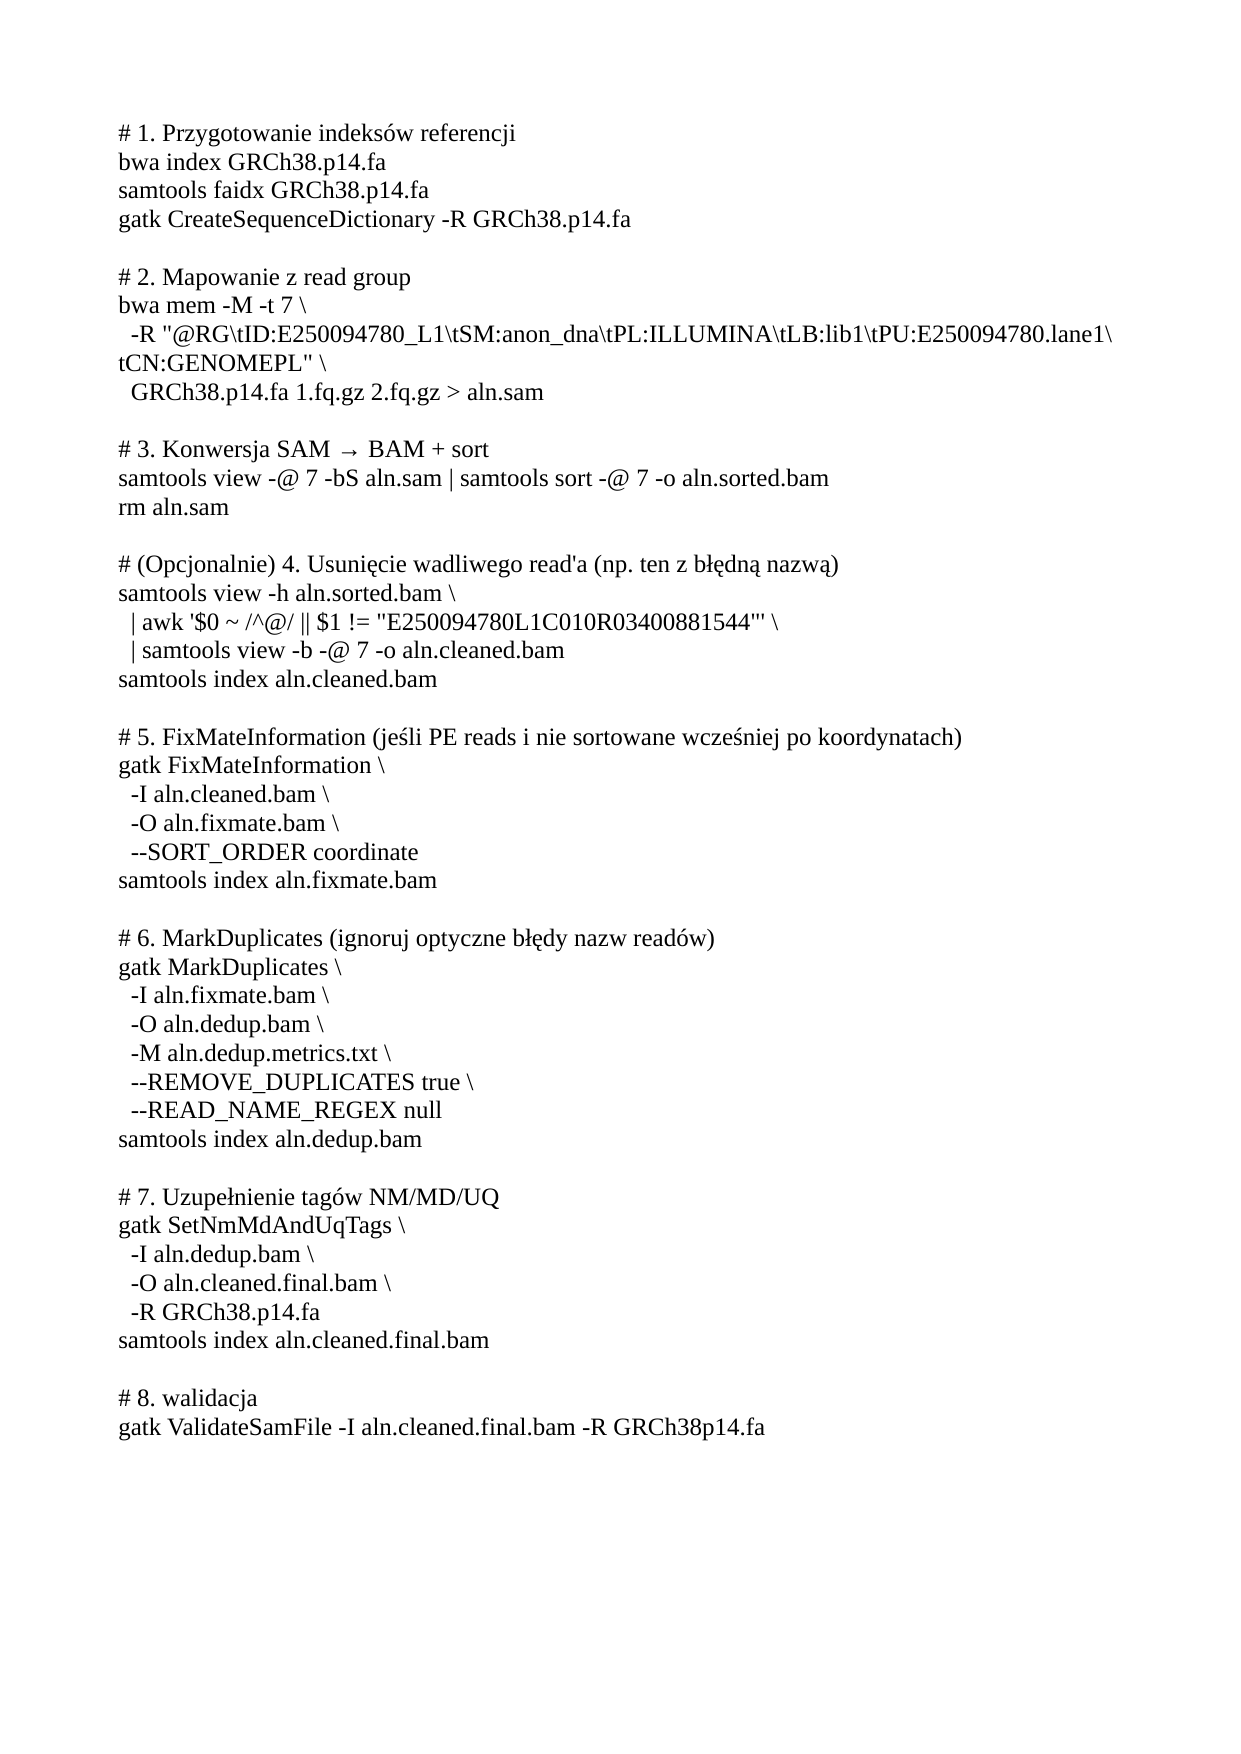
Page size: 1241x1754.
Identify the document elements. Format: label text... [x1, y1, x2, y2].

text --SORT_ORDER coordinate [118, 837, 1122, 866]
text # 6. MarkDuplicates (ignoruj optyczne błędy nazw readów) [118, 923, 1122, 952]
text | samtools view -b -@ 7 -o aln.cleaned.bam [118, 636, 1122, 664]
text # 2. Mapowanie z read group [118, 262, 1122, 291]
text # 7. Uzupełnienie tagów NM/MD/UQ [118, 1182, 1122, 1211]
text gatk MarkDuplicates \ [118, 952, 1122, 981]
text gatk FixMateInformation \ [118, 751, 1122, 779]
text samtools index aln.cleaned.final.bam [118, 1326, 1122, 1354]
text samtools view -@ 7 -bS aln.sam | samtools sort -@ 7 -o aln.sorted.bam [118, 463, 1122, 492]
text GRCh38.p14.fa 1.fq.gz 2.fq.gz > aln.sam [118, 377, 1122, 406]
text -O aln.cleaned.final.bam \ [118, 1268, 1122, 1297]
text bwa mem -M -t 7 \ [118, 291, 1122, 319]
text -M aln.dedup.metrics.txt \ [118, 1038, 1122, 1067]
text samtools view -h aln.sorted.bam \ [118, 578, 1122, 607]
text samtools index aln.dedup.bam [118, 1124, 1122, 1153]
text # 8. walidacja [118, 1383, 1122, 1412]
text gatk CreateSequenceDictionary -R GRCh38.p14.fa [118, 204, 1122, 233]
text -O aln.fixmate.bam \ [118, 808, 1122, 837]
text gatk ValidateSamFile -I aln.cleaned.final.bam -R GRCh38p14.fa [118, 1412, 1122, 1441]
text # (Opcjonalnie) 4. Usunięcie wadliwego read'a (np. ten z błędną nazwą) [118, 549, 1122, 578]
text rm aln.sam [118, 492, 1122, 521]
text samtools faidx GRCh38.p14.fa [118, 176, 1122, 204]
text -I aln.dedup.bam \ [118, 1239, 1122, 1268]
text | awk '$0 ~ /^@/ || $1 != "E250094780L1C010R03400881544"' \ [118, 607, 1122, 636]
text -I aln.cleaned.bam \ [118, 779, 1122, 808]
text --READ_NAME_REGEX null [118, 1096, 1122, 1124]
text -R "@RG\tID:E250094780_L1\tSM:anon_dna\tPL:ILLUMINA\tLB:lib1\tPU:E250094780.lane1\tCN:GENOMEPL" \ [118, 319, 1122, 377]
text # 3. Konwersja SAM → BAM + sort [118, 434, 1122, 463]
text --REMOVE_DUPLICATES true \ [118, 1067, 1122, 1096]
text -I aln.fixmate.bam \ [118, 981, 1122, 1009]
text samtools index aln.cleaned.bam [118, 664, 1122, 693]
text -R GRCh38.p14.fa [118, 1297, 1122, 1326]
text bwa index GRCh38.p14.fa [118, 147, 1122, 176]
text # 5. FixMateInformation (jeśli PE reads i nie sortowane wcześniej po koordynatach) [118, 722, 1122, 751]
text # 1. Przygotowanie indeksów referencji [118, 118, 1122, 147]
text gatk SetNmMdAndUqTags \ [118, 1211, 1122, 1239]
text samtools index aln.fixmate.bam [118, 866, 1122, 894]
text -O aln.dedup.bam \ [118, 1009, 1122, 1038]
